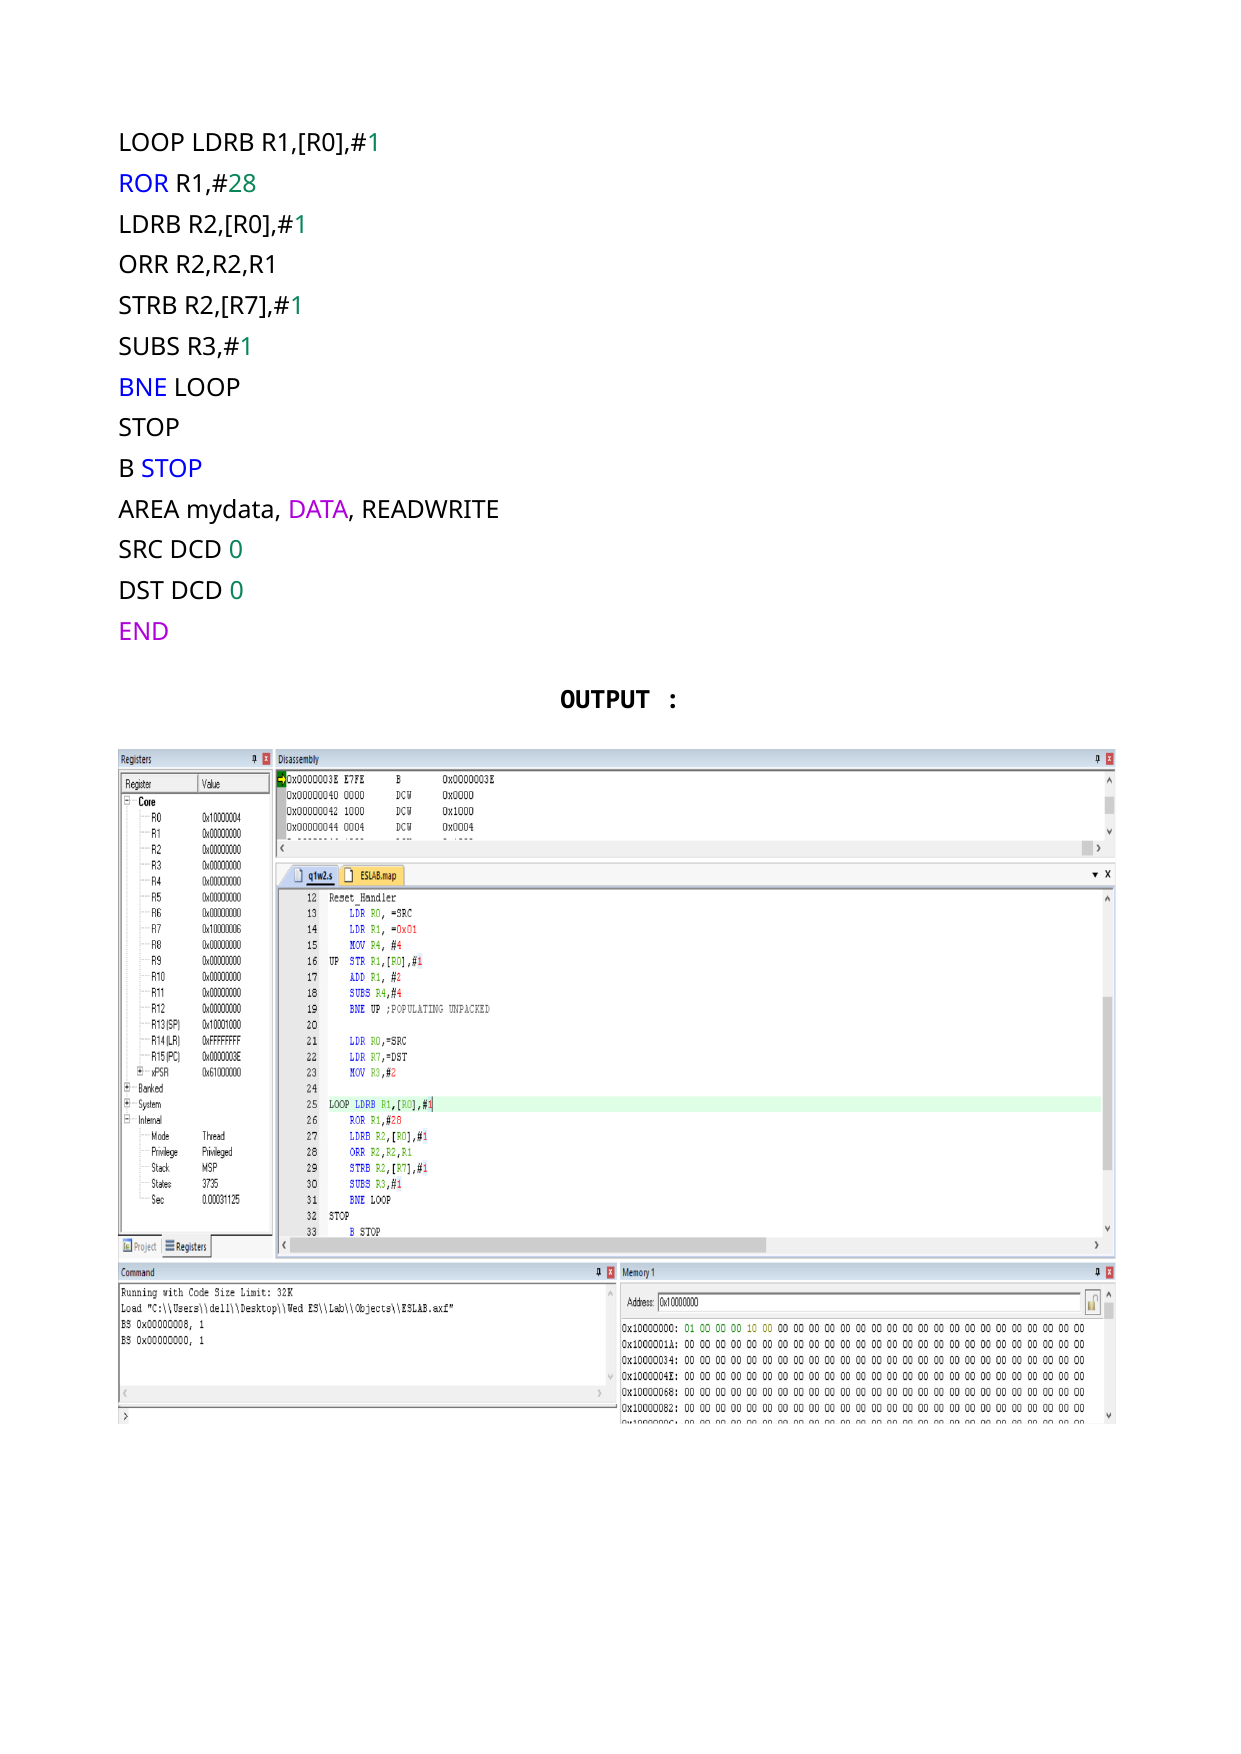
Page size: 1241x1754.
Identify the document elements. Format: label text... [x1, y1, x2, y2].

text LDRB R2,[R0],#1 [118, 199, 1122, 240]
text B STOP [118, 444, 1122, 485]
text ORR R2,R2,R1 [118, 240, 1122, 281]
text END [118, 607, 1122, 648]
text SUBS R3,#1 [118, 322, 1122, 362]
text ROR R1,#28 [118, 159, 1122, 199]
text LOOP LDRB R1,[R0],#1 [118, 118, 1122, 159]
text AREA mydata, DATA, READWRITE [118, 485, 1122, 525]
text DST DCD 0 [118, 566, 1122, 607]
text STRB R2,[R7],#1 [118, 281, 1122, 322]
picture [118, 749, 1116, 1424]
text SRC DCD 0 [118, 525, 1122, 566]
text BNE LOOP [118, 362, 1122, 403]
text OUTPUT : [118, 682, 1122, 716]
text STOP [118, 403, 1122, 444]
